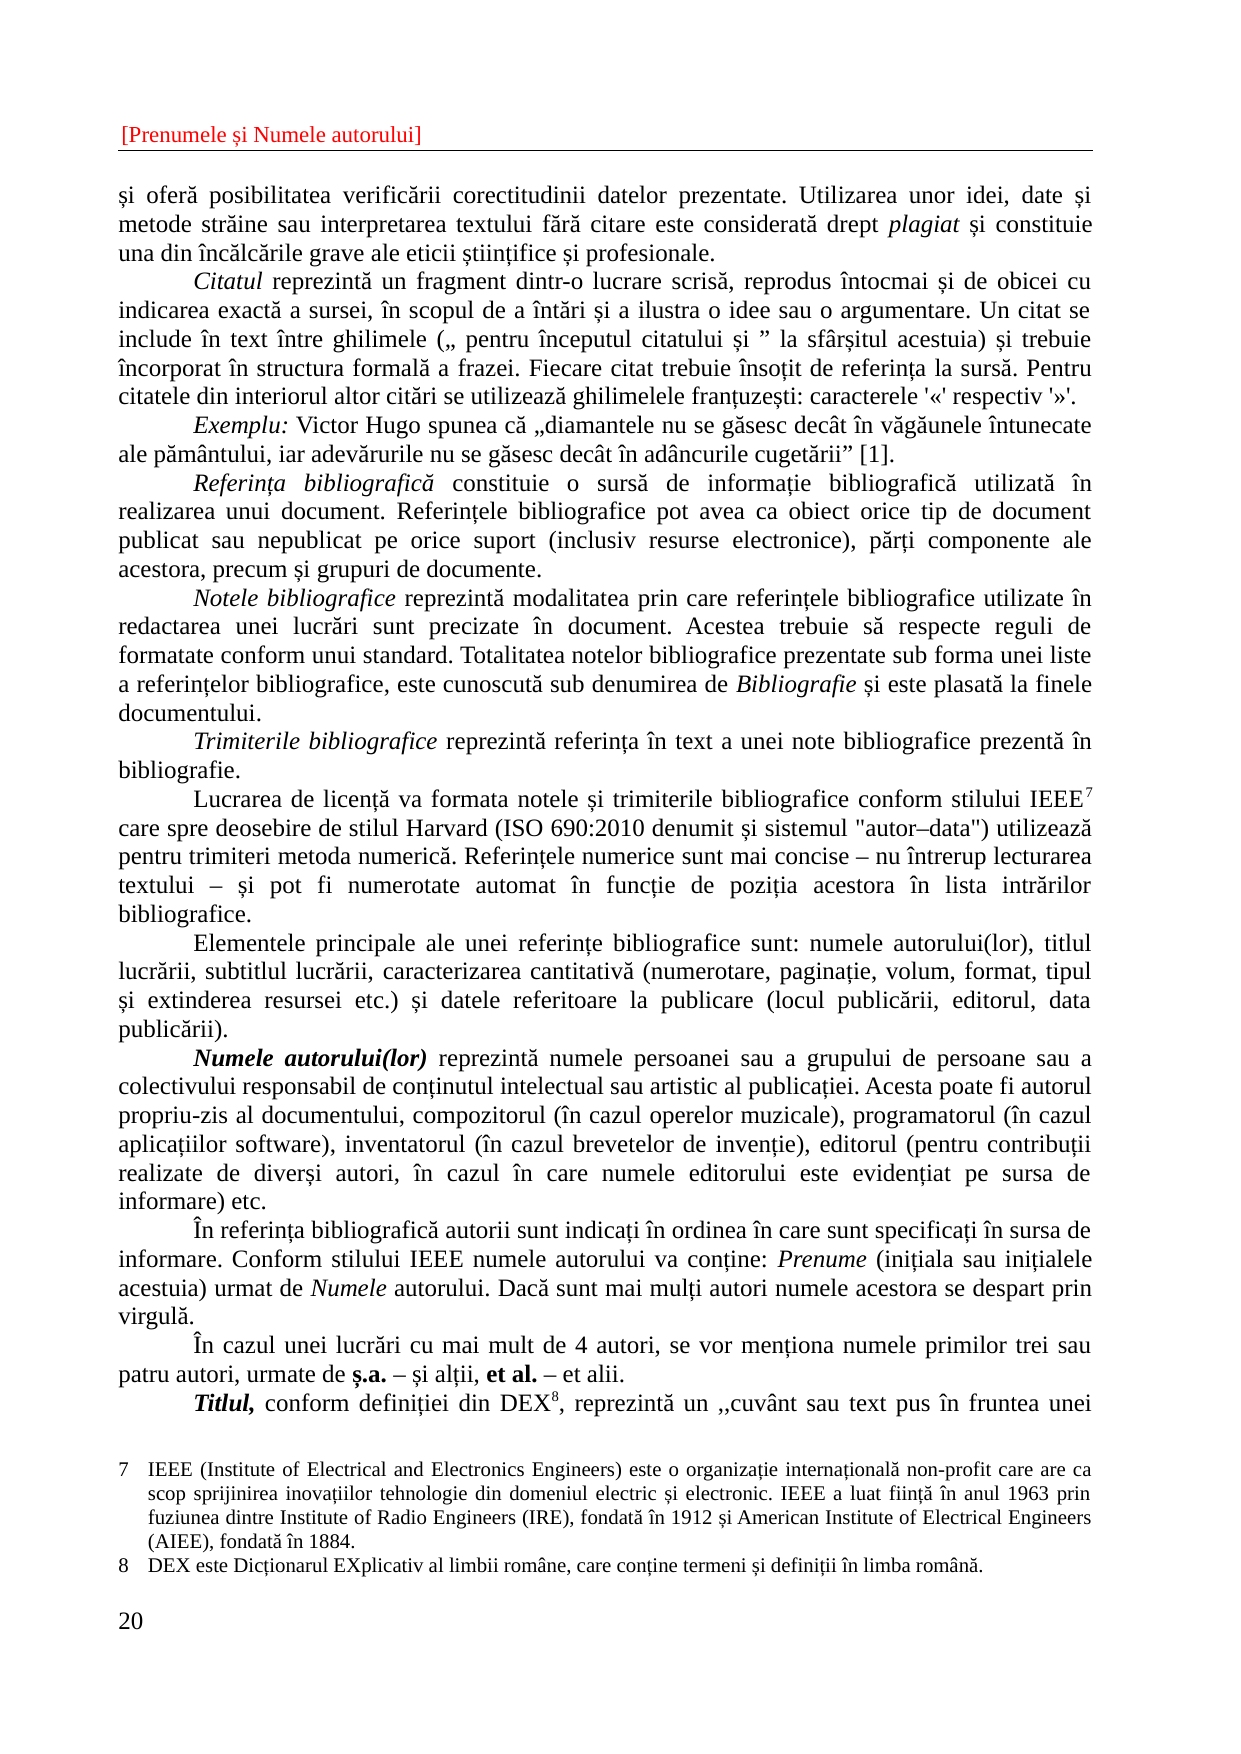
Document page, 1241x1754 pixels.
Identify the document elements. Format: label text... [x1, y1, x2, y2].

text Numele autorului(lor) reprezintă numele persoanei sau a grupului de persoane sau a colectivului responsabil de conținutul intelectual sau artistic al publicației. Acesta poate fi autorul propriu‑zis al documentului, compozitorul (în cazul operelor muzicale), programatorul (în cazul aplicațiilor software), inventatorul (în cazul brevetelor de invenție), editorul (pentru contribuții realizate de diverși autori, în cazul în care numele editorului este evidențiat pe sursa de informare) etc. [118, 1043, 1093, 1215]
text Titlul, conform definiției din DEX, reprezintă un ,,cuvânt sau text pus în fruntea unei [118, 1388, 1093, 1416]
text Lucrarea de licență va formata notele și trimiterile bibliografice conform stilului IEEE care spre deosebire de stilul Harvard (ISO 690:2010 denumit și sistemul "autor–data") utilizează pentru trimiteri metoda numerică. Referințele numerice sunt mai concise – nu întrerup lecturarea textului – și pot fi numerotate automat în funcție de poziția acestora în lista intrărilor bibliografice. [118, 784, 1093, 928]
text Exemplu: Victor Hugo spunea că „diamantele nu se găsesc decât în văgăunele întunecate ale pământului, iar adevărurile nu se găsesc decât în adâncurile cugetării” [1]. [118, 410, 1093, 468]
text și oferă posibilitatea verificării corectitudinii datelor prezentate. Utilizarea unor idei, date și metode străine sau interpretarea textului fără citare este considerată drept plagiat și constituie una din încălcările grave ale eticii științifice și profesionale. [118, 180, 1093, 266]
text DEX este Dicționarul EXplicativ al limbii române, care conține termeni și definiții în limba română. [118, 1553, 1093, 1577]
text Elementele principale ale unei referințe bibliografice sunt: numele autorului(lor), titlul lucrării, subtitlul lucrării, caracterizarea cantitativă (numerotare, paginație, volum, format, tipul și extinderea resursei etc.) și datele referitoare la publicare (locul publicării, editorul, data publicării). [118, 928, 1093, 1043]
text Notele bibliografice reprezintă modalitatea prin care referințele bibliografice utilizate în redactarea unei lucrări sunt precizate în document. Acestea trebuie să respecte reguli de formatate conform unui standard. Totalitatea notelor bibliografice prezentate sub forma unei liste a referințelor bibliografice, este cunoscută sub denumirea de Bibliografie și este plasată la finele documentului. [118, 583, 1093, 726]
text Referința bibliografică constituie o sursă de informație bibliografică utilizată în realizarea unui document. Referințele bibliografice pot avea ca obiect orice tip de document publicat sau nepublicat pe orice suport (inclusiv resurse electronice), părți componente ale acestora, precum și grupuri de documente. [118, 468, 1093, 583]
text Trimiterile bibliografice reprezintă referința în text a unei note bibliografice prezentă în bibliografie. [118, 726, 1093, 784]
text În cazul unei lucrări cu mai mult de 4 autori, se vor menționa numele primilor trei sau patru autori, urmate de ș.a. – și alții, et al. – et alii. [118, 1330, 1093, 1388]
text Citatul reprezintă un fragment dintr-o lucrare scrisă, reprodus întocmai și de obicei cu indicarea exactă a sursei, în scopul de a întări și a ilustra o idee sau o argumentare. Un citat se include în text între ghilimele („ pentru începutul citatului și ” la sfârșitul acestuia) și trebuie încorporat în structura formală a frazei. Fiecare citat trebuie însoțit de referința la sursă. Pentru citatele din interiorul altor citări se utilizează ghilimelele franțuzești: caracterele '«' respectiv '»'. [118, 266, 1093, 410]
text În referința bibliografică autorii sunt indicați în ordinea în care sunt specificați în sursa de informare. Conform stilului IEEE numele autorului va conține: Prenume (inițiala sau inițialele acestuia) urmat de Numele autorului. Dacă sunt mai mulți autori numele acestora se despart prin virgulă. [118, 1215, 1093, 1330]
text IEEE (Institute of Electrical and Electronics Engineers) este o organizație internațională non-profit care are ca scop sprijinirea inovațiilor tehnologie din domeniul electric și electronic. IEEE a luat ființă în anul 1963 prin fuziunea dintre Institute of Radio Engineers (IRE), fondată în 1912 și American Institute of Electrical Engineers (AIEE), fondată în 1884. [118, 1457, 1093, 1553]
